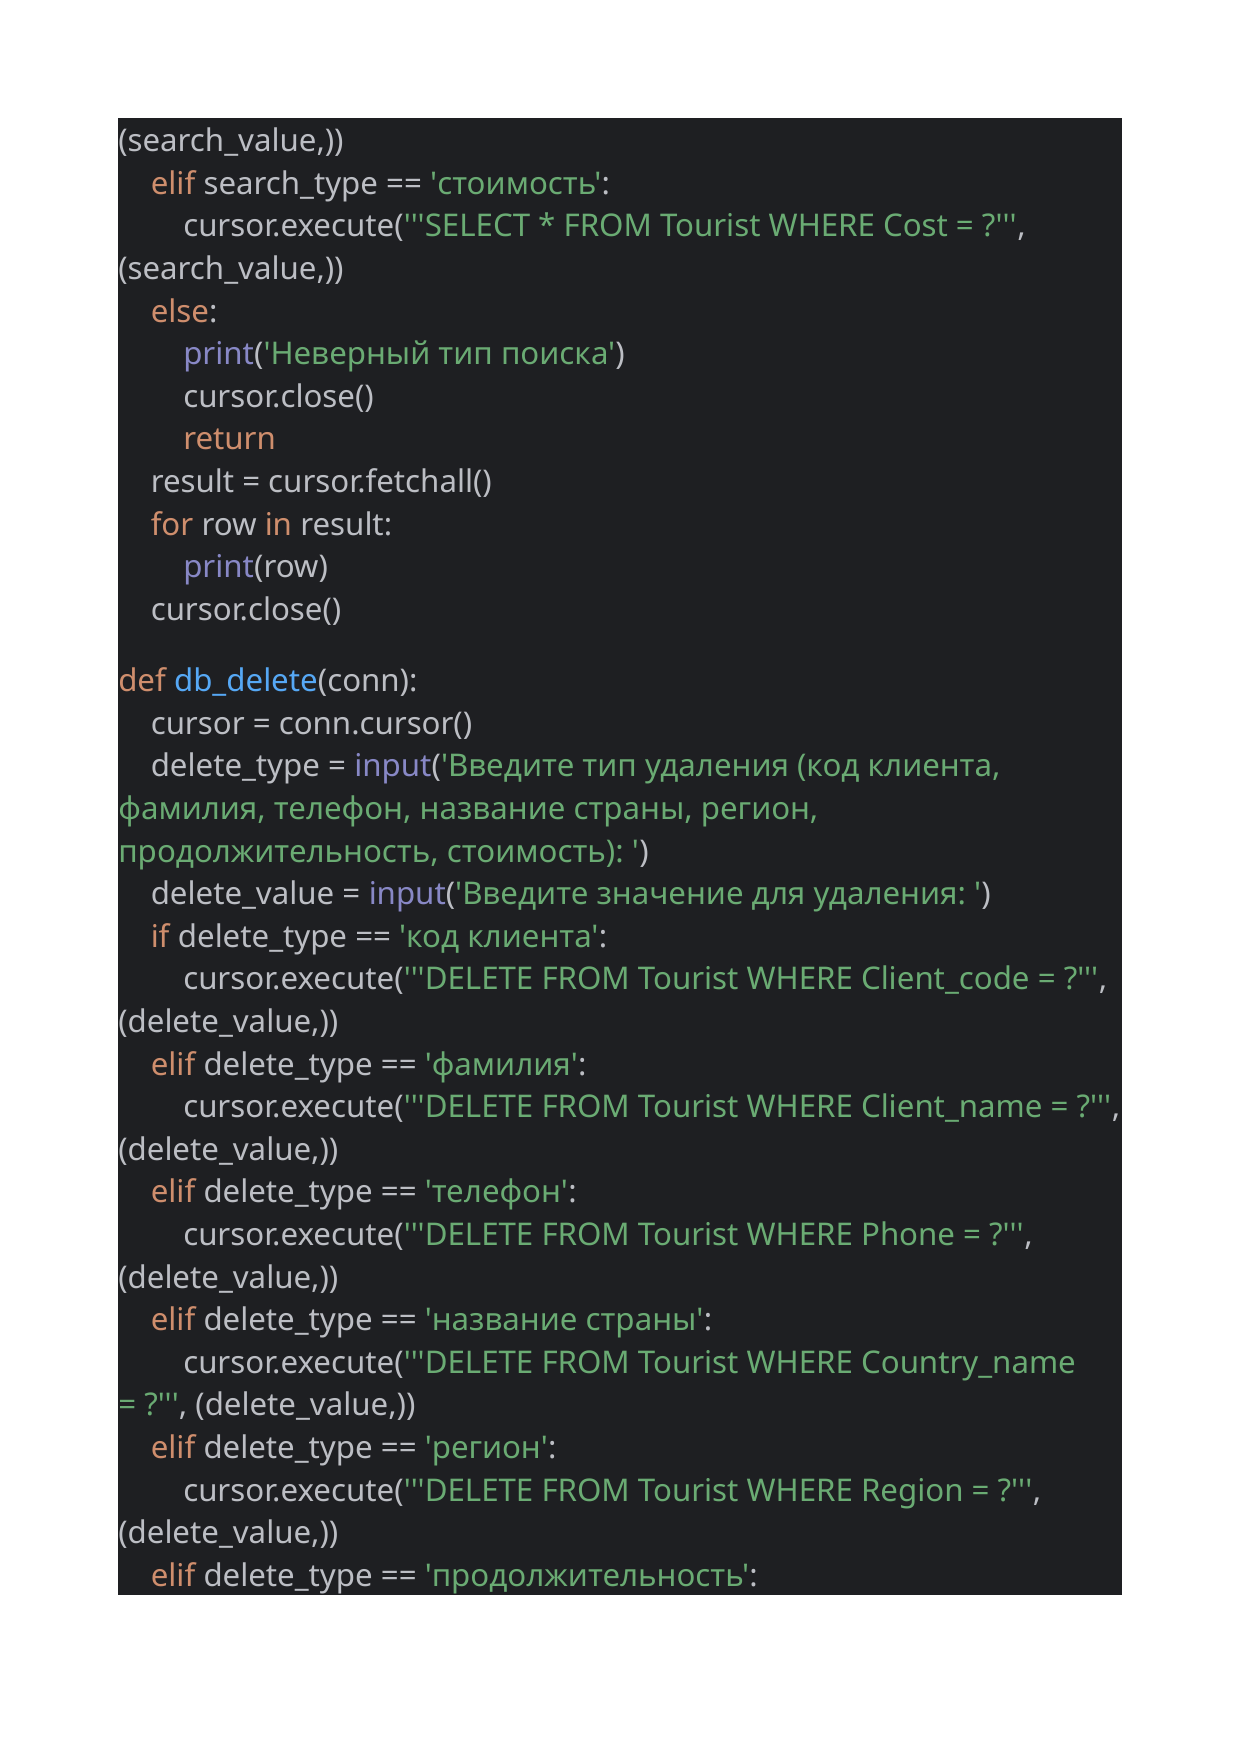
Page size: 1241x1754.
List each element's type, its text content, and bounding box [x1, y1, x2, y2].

text (search_value,)) elif search_type == 'стоимость': cursor.execute('''SELECT * FROM Tourist WHERE Cost = ?''', (search_value,)) else: print('Неверный тип поиска') cursor.close() return result = cursor.fetchall() for row in result: print(row) cursor.close() def db_delete(conn): cursor = conn.cursor() delete_type = input('Введите тип удаления (код клиента, фамилия, телефон, название страны, регион, продолжительность, стоимость): ') delete_value = input('Введите значение для удаления: ') if delete_type == 'код клиента': cursor.execute('''DELETE FROM Tourist WHERE Client_code = ?''', (delete_value,)) elif delete_type == 'фамилия': cursor.execute('''DELETE FROM Tourist WHERE Client_name = ?''', (delete_value,)) elif delete_type == 'телефон': cursor.execute('''DELETE FROM Tourist WHERE Phone = ?''', (delete_value,)) elif delete_type == 'название страны': cursor.execute('''DELETE FROM Tourist WHERE Country_name = ?''', (delete_value,)) elif delete_type == 'регион': cursor.execute('''DELETE FROM Tourist WHERE Region = ?''', (delete_value,)) elif delete_type == 'продолжительность': [118, 118, 1122, 1595]
